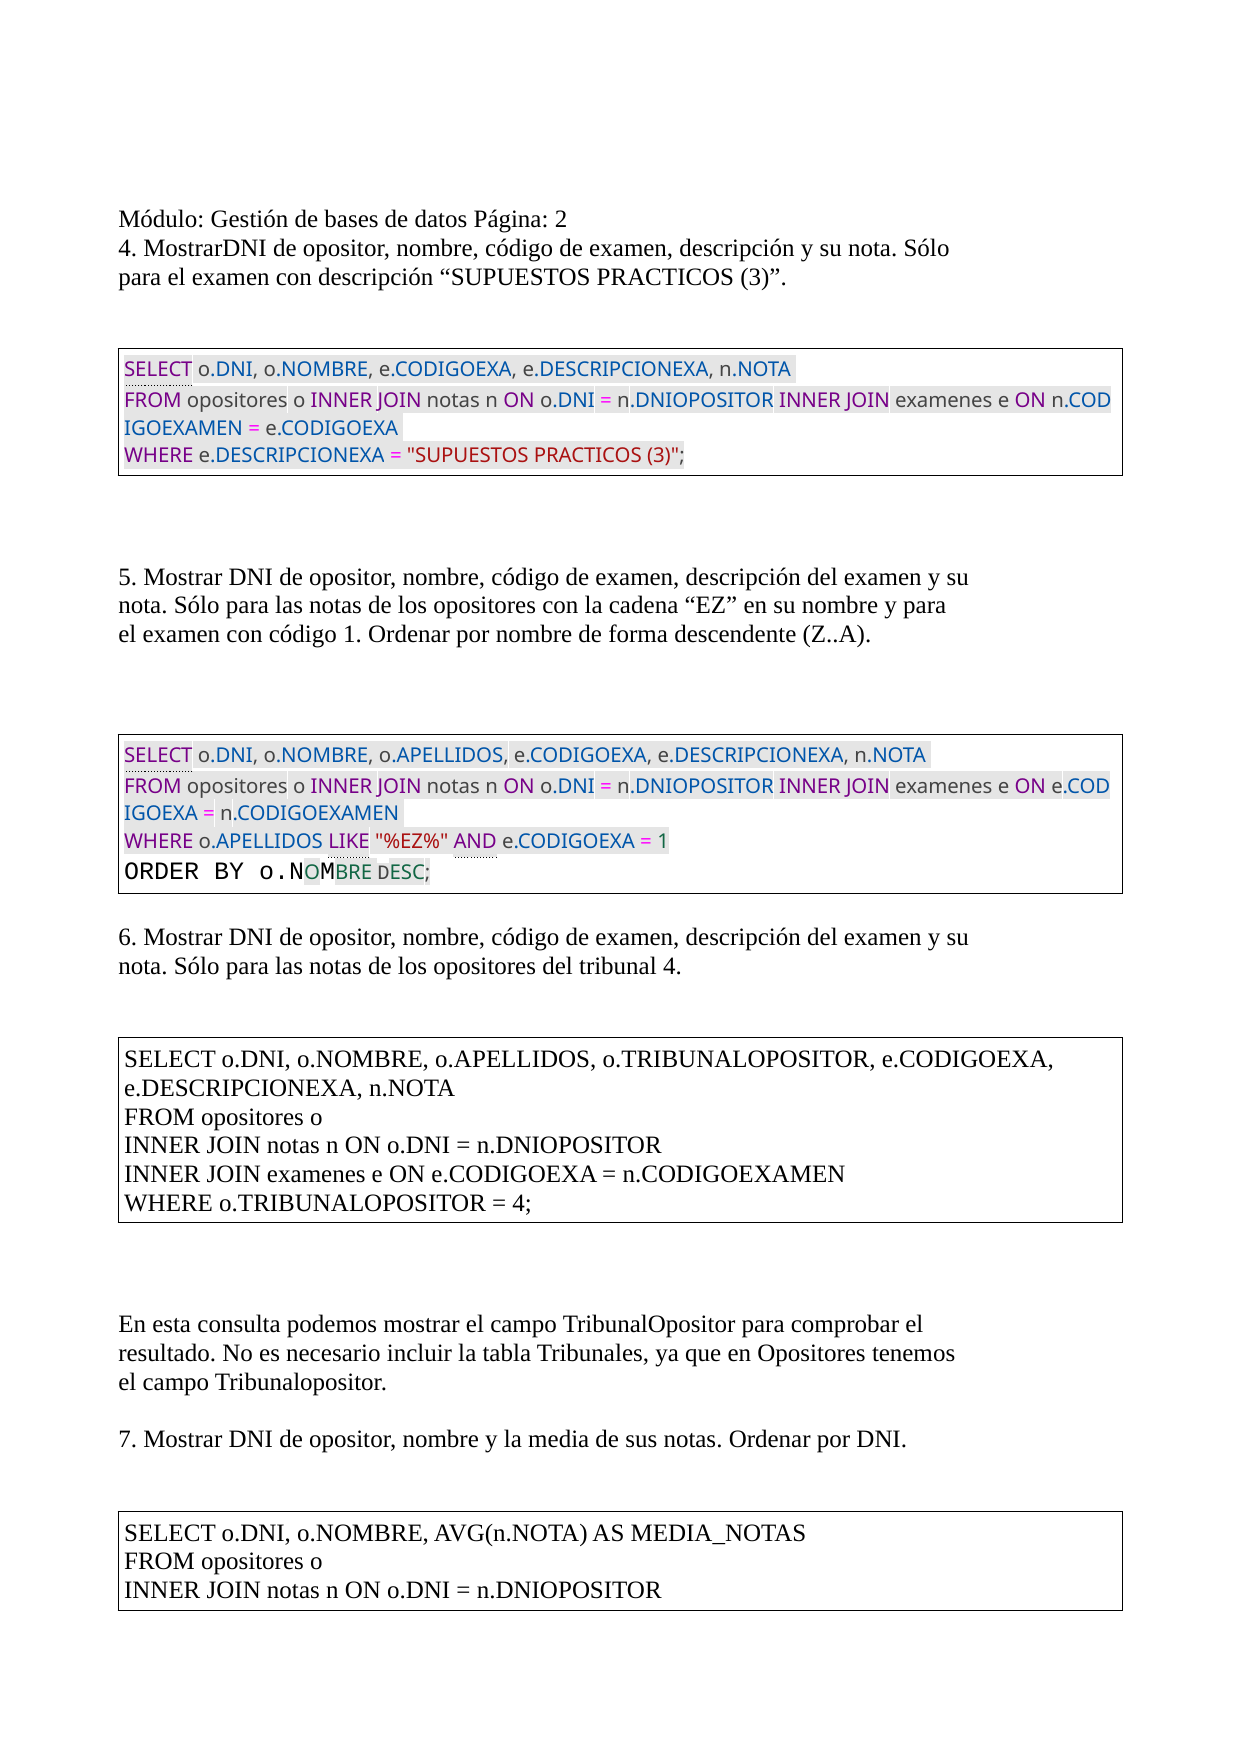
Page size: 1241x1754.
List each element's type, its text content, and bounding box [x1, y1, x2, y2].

text para el examen con descripción “SUPUESTOS PRACTICOS (3)”. [118, 262, 1122, 291]
text En esta consulta podemos mostrar el campo TribunalOpositor para comprobar el [118, 1309, 1122, 1338]
text el examen con código 1. Ordenar por nombre de forma descendente (Z..A). [118, 619, 1122, 648]
text Módulo: Gestión de bases de datos Página: 2 [118, 204, 1122, 233]
table_header SELECT o.DNI, o.NOMBRE, o.APELLIDOS, o.TRIBUNALOPOSITOR, e.CODIGOEXA, e.DESCRIPCIONEXA, n.NOTA FROM opositores o INNER JOIN notas n ON o.DNI = n.DNIOPOSITOR INNER JOIN examenes e ON e.CODIGOEXA = n.CODIGOEXAMEN WHERE o.TRIBUNALOPOSITOR = 4; [119, 1038, 1122, 1222]
table_header SELECT o.DNI, o.NOMBRE, AVG(n.NOTA) AS MEDIA_NOTAS FROM opositores o INNER JOIN notas n ON o.DNI = n.DNIOPOSITOR [119, 1512, 1122, 1609]
text 7. Mostrar DNI de opositor, nombre y la media de sus notas. Ordenar por DNI. [118, 1424, 1122, 1453]
text nota. Sólo para las notas de los opositores con la cadena “EZ” en su nombre y para [118, 591, 1122, 619]
text resultado. No es necesario incluir la tabla Tribunales, ya que en Opositores tenemos [118, 1338, 1122, 1367]
text 6. Mostrar DNI de opositor, nombre, código de examen, descripción del examen y su [118, 922, 1122, 951]
text 4. MostrarDNI de opositor, nombre, código de examen, descripción y su nota. Sólo [118, 233, 1122, 262]
text nota. Sólo para las notas de los opositores del tribunal 4. [118, 951, 1122, 980]
text 5. Mostrar DNI de opositor, nombre, código de examen, descripción del examen y su [118, 562, 1122, 591]
text el campo Tribunalopositor. [118, 1367, 1122, 1396]
table_header SELECT o.DNI, o.NOMBRE, e.CODIGOEXA, e.DESCRIPCIONEXA, n.NOTA FROM opositores o INNER JOIN notas n ON o.DNI = n.DNIOPOSITOR INNER JOIN examenes e ON n.CODIGOEXAMEN = e.CODIGOEXA WHERE e.DESCRIPCIONEXA = "SUPUESTOS PRACTICOS (3)"; [119, 349, 1122, 474]
table_header SELECT o.DNI, o.NOMBRE, o.APELLIDOS, e.CODIGOEXA, e.DESCRIPCIONEXA, n.NOTA FROM opositores o INNER JOIN notas n ON o.DNI = n.DNIOPOSITOR INNER JOIN examenes e ON e.CODIGOEXA = n.CODIGOEXAMEN WHERE o.APELLIDOS LIKE "%EZ%" AND e.CODIGOEXA = 1 ORDER BY o.NOMBRE DESC; [119, 735, 1122, 892]
